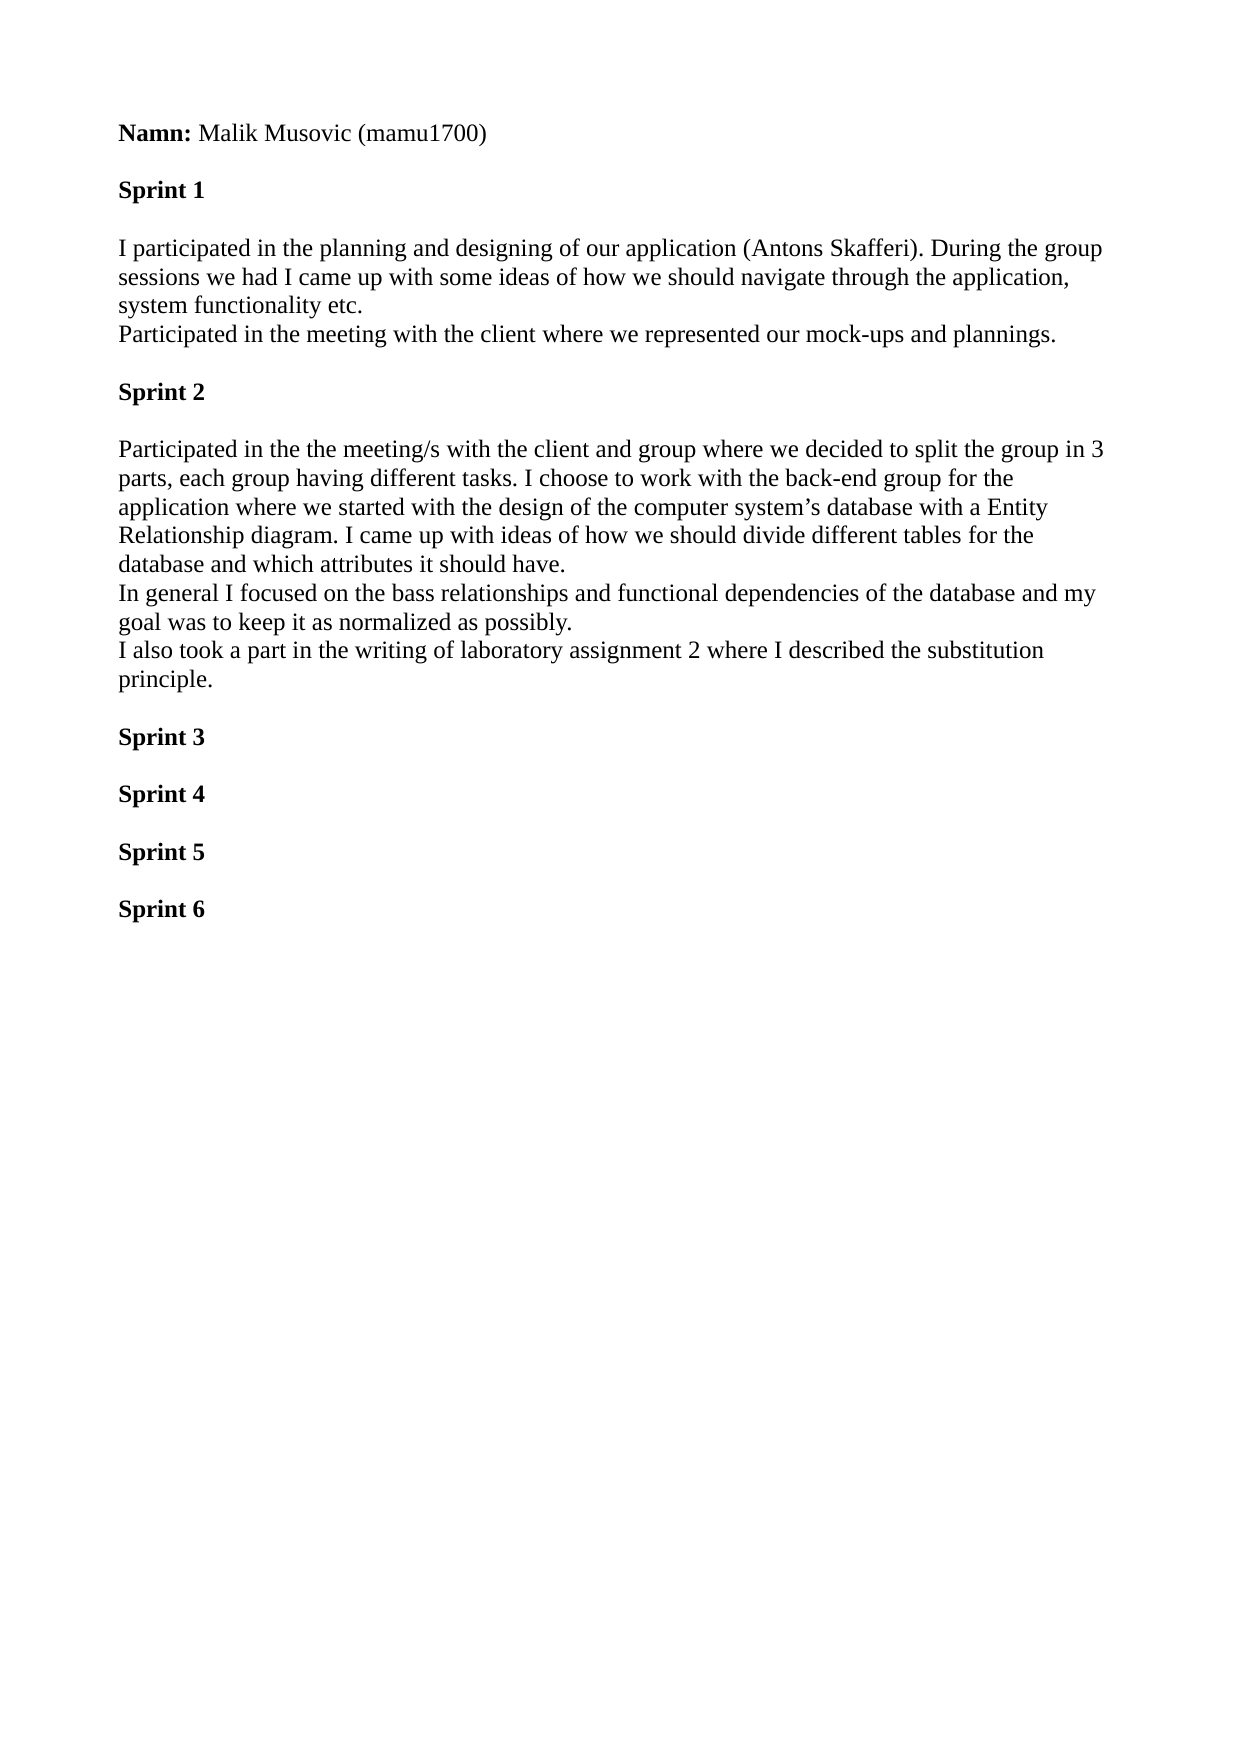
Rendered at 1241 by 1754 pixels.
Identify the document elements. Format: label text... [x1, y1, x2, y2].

text Namn: Malik Musovic (mamu1700) [118, 118, 1122, 147]
text I participated in the planning and designing of our application (Antons Skafferi). During the group sessions we had I came up with some ideas of how we should navigate through the application, system functionality etc. [118, 233, 1122, 319]
text I also took a part in the writing of laboratory assignment 2 where I described the substitution principle. [118, 636, 1122, 693]
text In general I focused on the bass relationships and functional dependencies of the database and my goal was to keep it as normalized as possibly. [118, 578, 1122, 636]
text Sprint 3 [118, 722, 1122, 751]
text Sprint 4 [118, 779, 1122, 808]
text Sprint 1 [118, 176, 1122, 204]
text Sprint 2 [118, 377, 1122, 406]
text Participated in the meeting with the client where we represented our mock-ups and plannings. [118, 319, 1122, 348]
text Sprint 5 [118, 837, 1122, 866]
text Sprint 6 [118, 894, 1122, 923]
text Participated in the the meeting/s with the client and group where we decided to split the group in 3 parts, each group having different tasks. I choose to work with the back-end group for the application where we started with the design of the computer system’s database with a Entity Relationship diagram. I came up with ideas of how we should divide different tables for the database and which attributes it should have. [118, 434, 1122, 578]
